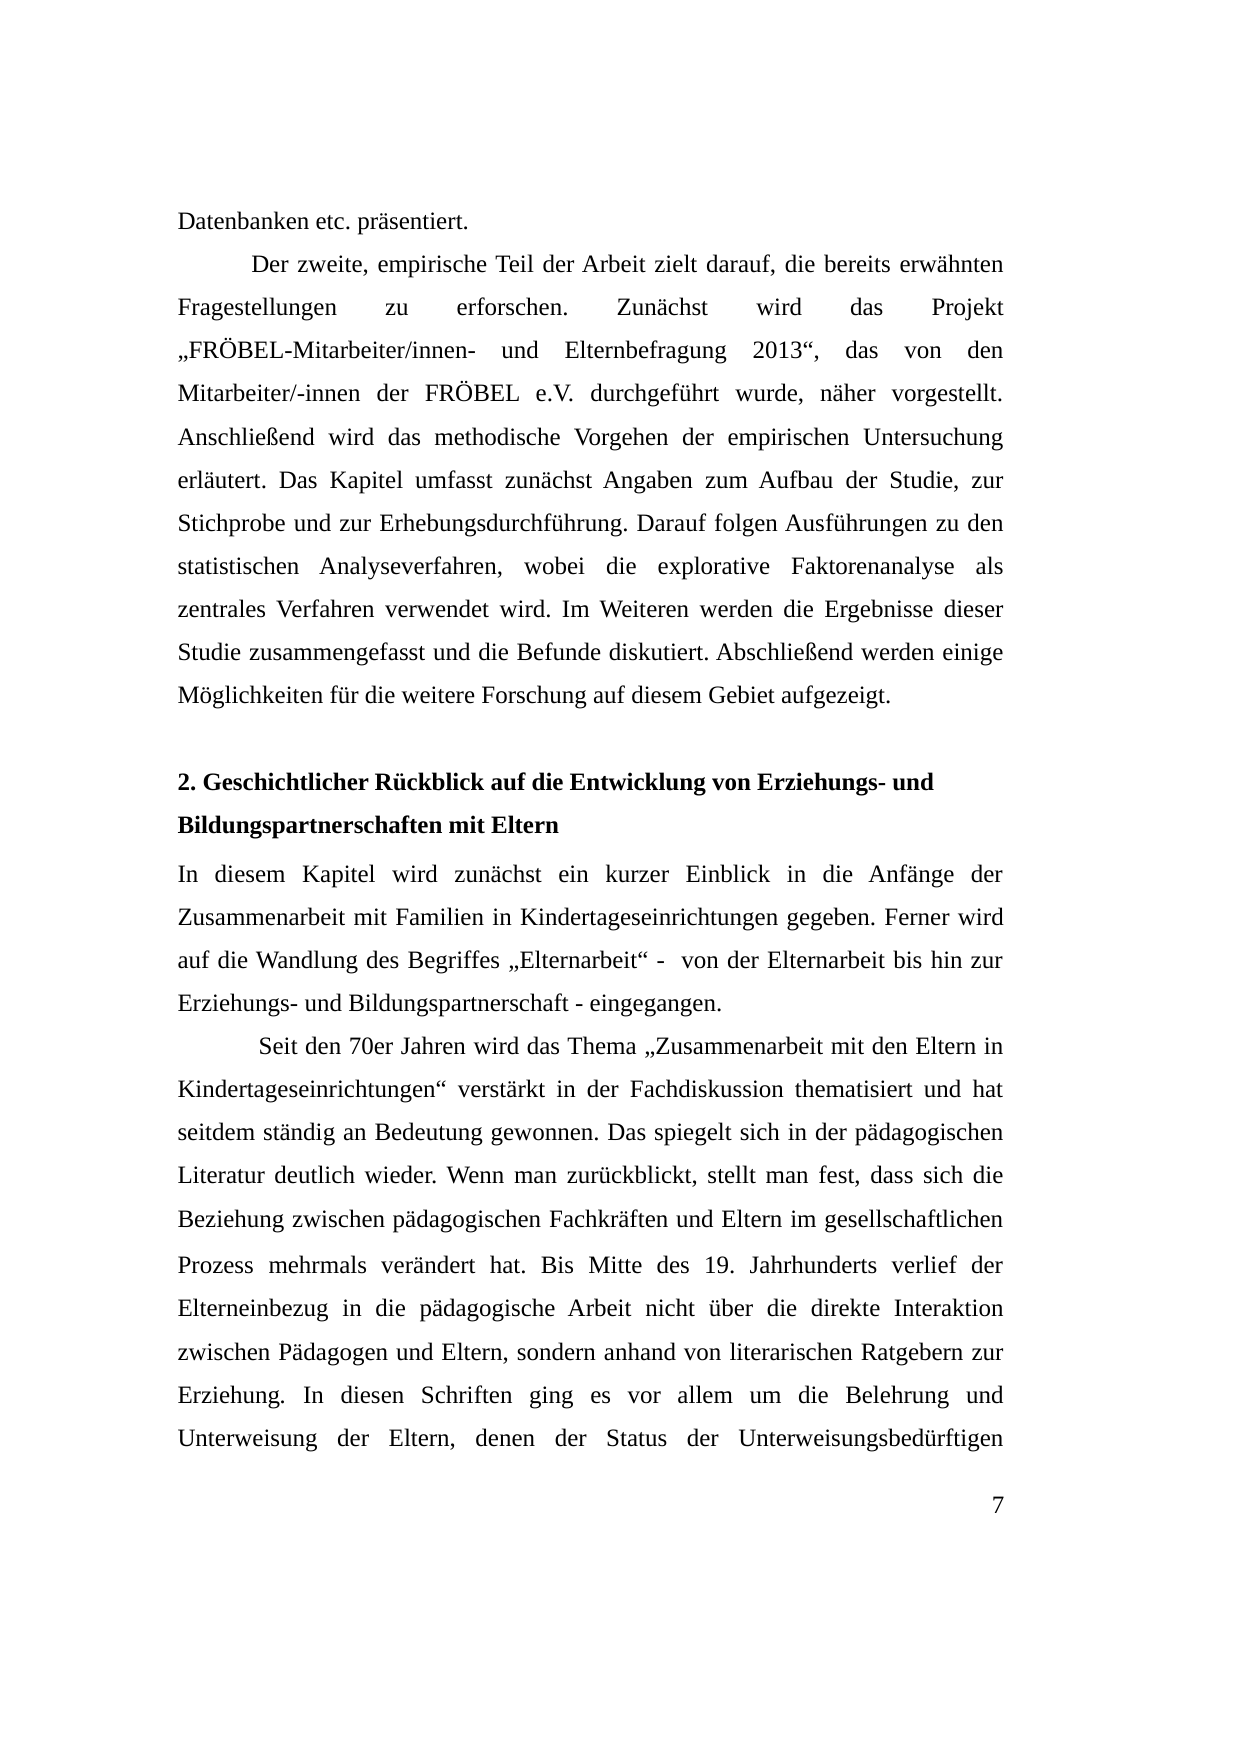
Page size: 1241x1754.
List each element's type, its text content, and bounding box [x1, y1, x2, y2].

text In diesem Kapitel wird zunächst ein kurzer Einblick in die Anfänge der Zusammenarbeit mit Familien in Kindertageseinrichtungen gegeben. Ferner wird auf die Wandlung des Begriffes „Elternarbeit“ - von der Elternarbeit bis hin zur Erziehungs- und Bildungspartnerschaft - eingegangen. [177, 859, 1004, 1017]
text 2. Geschichtlicher Rückblick auf die Entwicklung von Erziehungs- und Bildungspartnerschaften mit Eltern [177, 767, 1004, 838]
text Seit den 70er Jahren wird das Thema „Zusammenarbeit mit den Eltern in Kindertageseinrichtungen“ verstärkt in der Fachdiskussion thematisiert und hat seitdem ständig an Bedeutung gewonnen. Das spiegelt sich in der pädagogischen Literatur deutlich wieder. Wenn man zurückblickt, stellt man fest, dass sich die Beziehung zwischen pädagogischen Fachkräften und Eltern im gesellschaftlichen Prozess mehrmals verändert hat. Bis Mitte des 19. Jahrhunderts verlief der Elterneinbezug in die pädagogische Arbeit nicht über die direkte Interaktion zwischen Pädagogen und Eltern, sondern anhand von literarischen Ratgebern zur Erziehung. In diesen Schriften ging es vor allem um die Belehrung und Unterweisung der Eltern, denen der Status der Unterweisungsbedürftigen [177, 1031, 1004, 1452]
text Der zweite, empirische Teil der Arbeit zielt darauf, die bereits erwähnten Fragestellungen zu erforschen. Zunächst wird das Projekt „FRÖBEL-Mitarbeiter/innen- und Elternbefragung 2013“, das von den Mitarbeiter/-innen der FRÖBEL e.V. durchgeführt wurde, näher vorgestellt. Anschließend wird das methodische Vorgehen der empirischen Untersuchung erläutert. Das Kapitel umfasst zunächst Angaben zum Aufbau der Studie, zur Stichprobe und zur Erhebungsdurchführung. Darauf folgen Ausführungen zu den statistischen Analyseverfahren, wobei die explorative Faktorenanalyse als zentrales Verfahren verwendet wird. Im Weiteren werden die Ergebnisse dieser Studie zusammengefasst und die Befunde diskutiert. Abschließend werden einige Möglichkeiten für die weitere Forschung auf diesem Gebiet aufgezeigt. [177, 249, 1004, 709]
text Datenbanken etc. präsentiert. [177, 206, 1004, 235]
